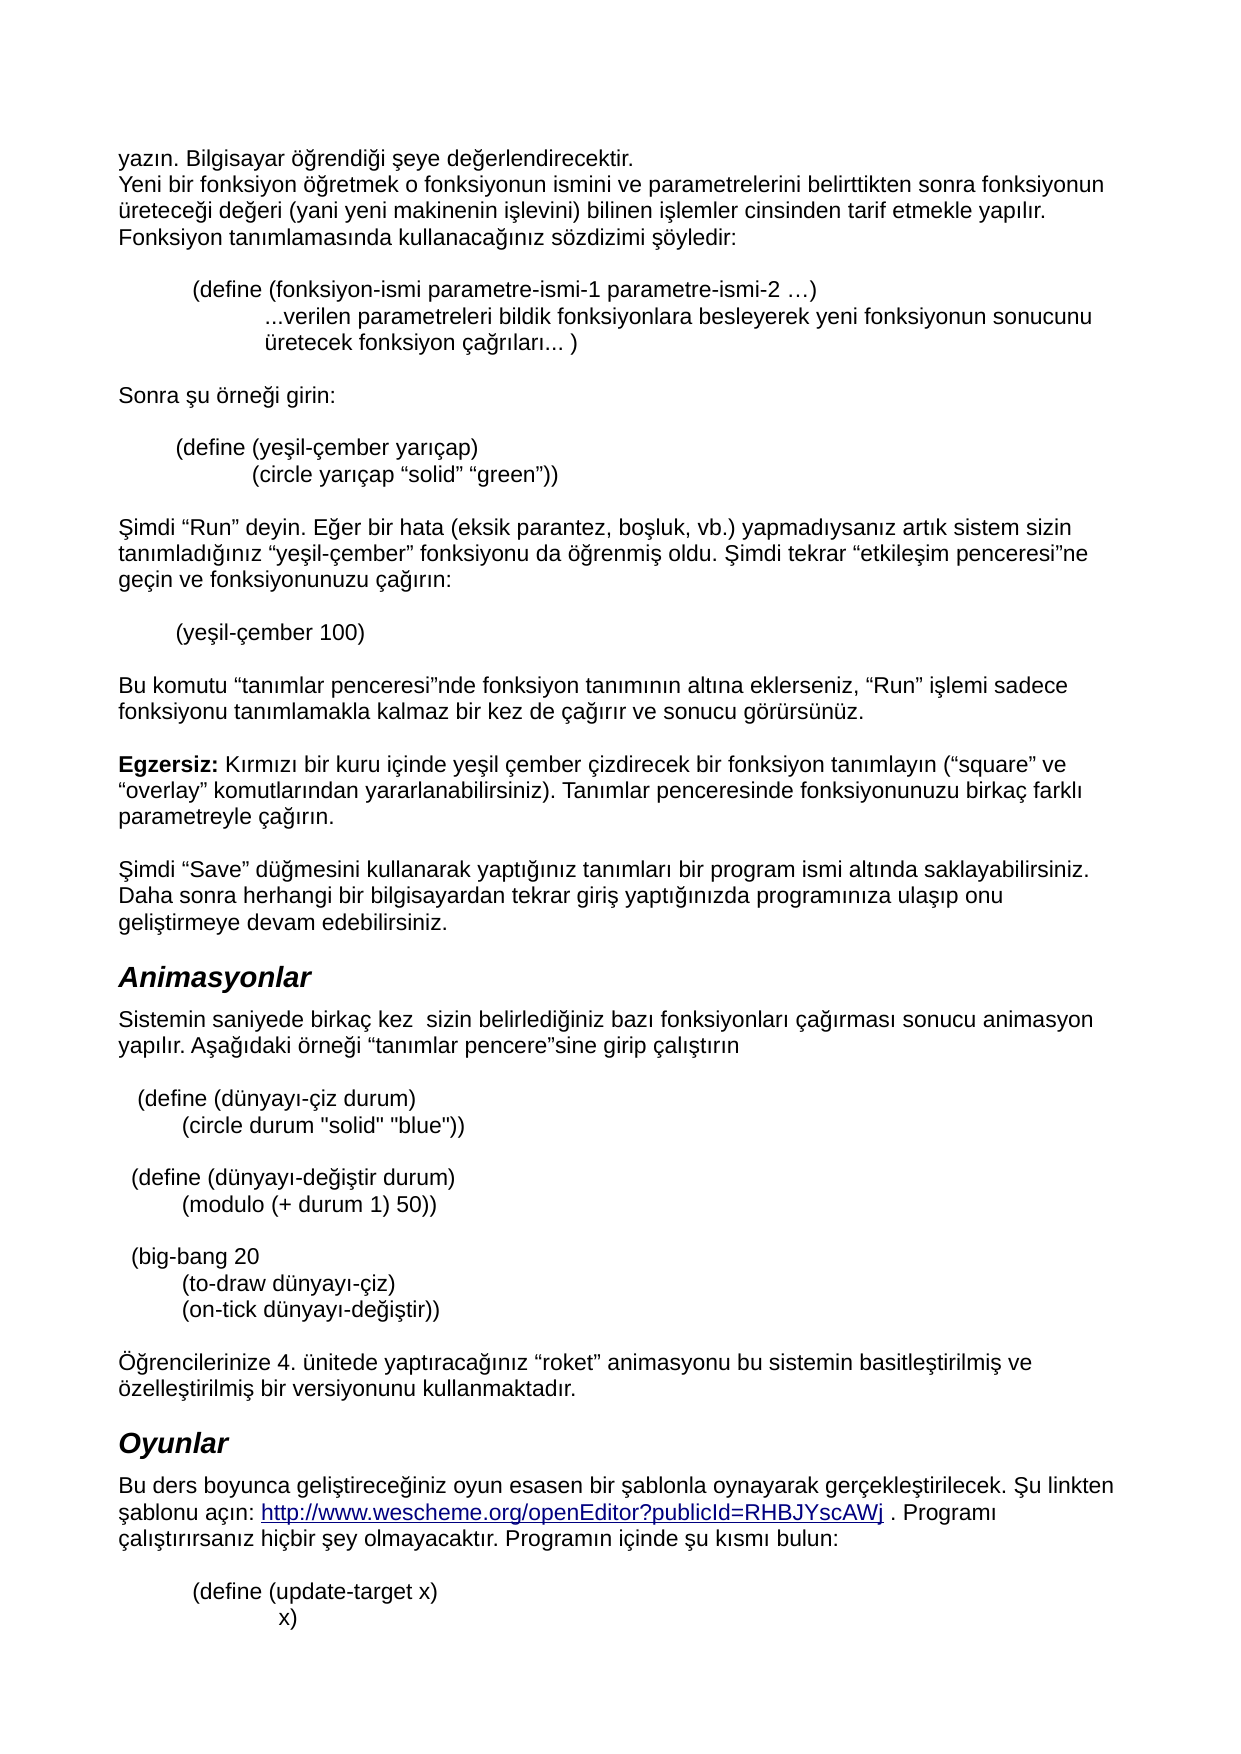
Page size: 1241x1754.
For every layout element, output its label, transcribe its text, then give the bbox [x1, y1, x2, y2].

text Bu ders boyunca geliştireceğiniz oyun esasen bir şablonla oynayarak gerçekleştirilecek. Şu linkten şablonu açın: http://www.wescheme.org/openEditor?publicId=RHBJYscAWj . Programı çalıştırırsanız hiçbir şey olmayacaktır. Programın içinde şu kısmı bulun: [118, 1472, 1122, 1552]
text Yeni bir fonksiyon öğretmek o fonksiyonun ismini ve parametrelerini belirttikten sonra fonksiyonun üreteceği değeri (yani yeni makinenin işlevini) bilinen işlemler cinsinden tarif etmekle yapılır. Fonksiyon tanımlamasında kullanacağınız sözdizimi şöyledir: [118, 171, 1122, 276]
subtitle Oyunlar [118, 1426, 1122, 1460]
text Şimdi “Run” deyin. Eğer bir hata (eksik parantez, boşluk, vb.) yapmadıysanız artık sistem sizin tanımladığınız “yeşil-çember” fonksiyonu da öğrenmiş oldu. Şimdi tekrar “etkileşim penceresi”ne geçin ve fonksiyonunuzu çağırın: [118, 513, 1122, 592]
text x) [118, 1604, 1122, 1631]
text Sistemin saniyede birkaç kez sizin belirlediğiniz bazı fonksiyonları çağırması sonucu animasyon yapılır. Aşağıdaki örneği “tanımlar pencere”sine girip çalıştırın [118, 1006, 1122, 1059]
text (big-bang 20 [118, 1243, 1122, 1270]
text (to-draw dünyayı-çiz) [118, 1270, 1122, 1296]
text Şimdi “Save” düğmesini kullanarak yaptığınız tanımları bir program ismi altında saklayabilirsiniz. Daha sonra herhangi bir bilgisayardan tekrar giriş yaptığınızda programınıza ulaşıp onu geliştirmeye devam edebilirsiniz. [118, 856, 1122, 935]
text yazın. Bilgisayar öğrendiği şeye değerlendirecektir. [118, 144, 1122, 171]
text Bu komutu “tanımlar penceresi”nde fonksiyon tanımının altına eklerseniz, “Run” işlemi sadece fonksiyonu tanımlamakla kalmaz bir kez de çağırır ve sonucu görürsünüz. [118, 672, 1122, 724]
text (on-tick dünyayı-değiştir)) [118, 1296, 1122, 1322]
text (define (yeşil-çember yarıçap) (circle yarıçap “solid” “green”)) [118, 434, 1122, 487]
text (circle durum "solid" "blue")) [118, 1112, 1122, 1138]
text Egzersiz: Kırmızı bir kuru içinde yeşil çember çizdirecek bir fonksiyon tanımlayın (“square” ve “overlay” komutlarından yararlanabilirsiniz). Tanımlar penceresinde fonksiyonunuzu birkaç farklı parametreyle çağırın. [118, 751, 1122, 830]
text (define (dünyayı-değiştir durum) [118, 1164, 1122, 1191]
text Sonra şu örneği girin: [118, 382, 1122, 408]
subtitle Animasyonlar [118, 960, 1122, 994]
text (define (dünyayı-çiz durum) [118, 1085, 1122, 1112]
text Öğrencilerinize 4. ünitede yaptıracağınız “roket” animasyonu bu sistemin basitleştirilmiş ve özelleştirilmiş bir versiyonunu kullanmaktadır. [118, 1349, 1122, 1401]
text (define (update-target x) [118, 1578, 1122, 1604]
text (yeşil-çember 100) [118, 619, 1122, 645]
text (define (fonksiyon-ismi parametre-ismi-1 parametre-ismi-2 …) ...verilen parametreleri bildik fonksiyonlara besleyerek yeni fonksiyonun sonucunu üretecek fonksiyon çağrıları... ) [118, 276, 1122, 355]
text (modulo (+ durum 1) 50)) [118, 1191, 1122, 1217]
